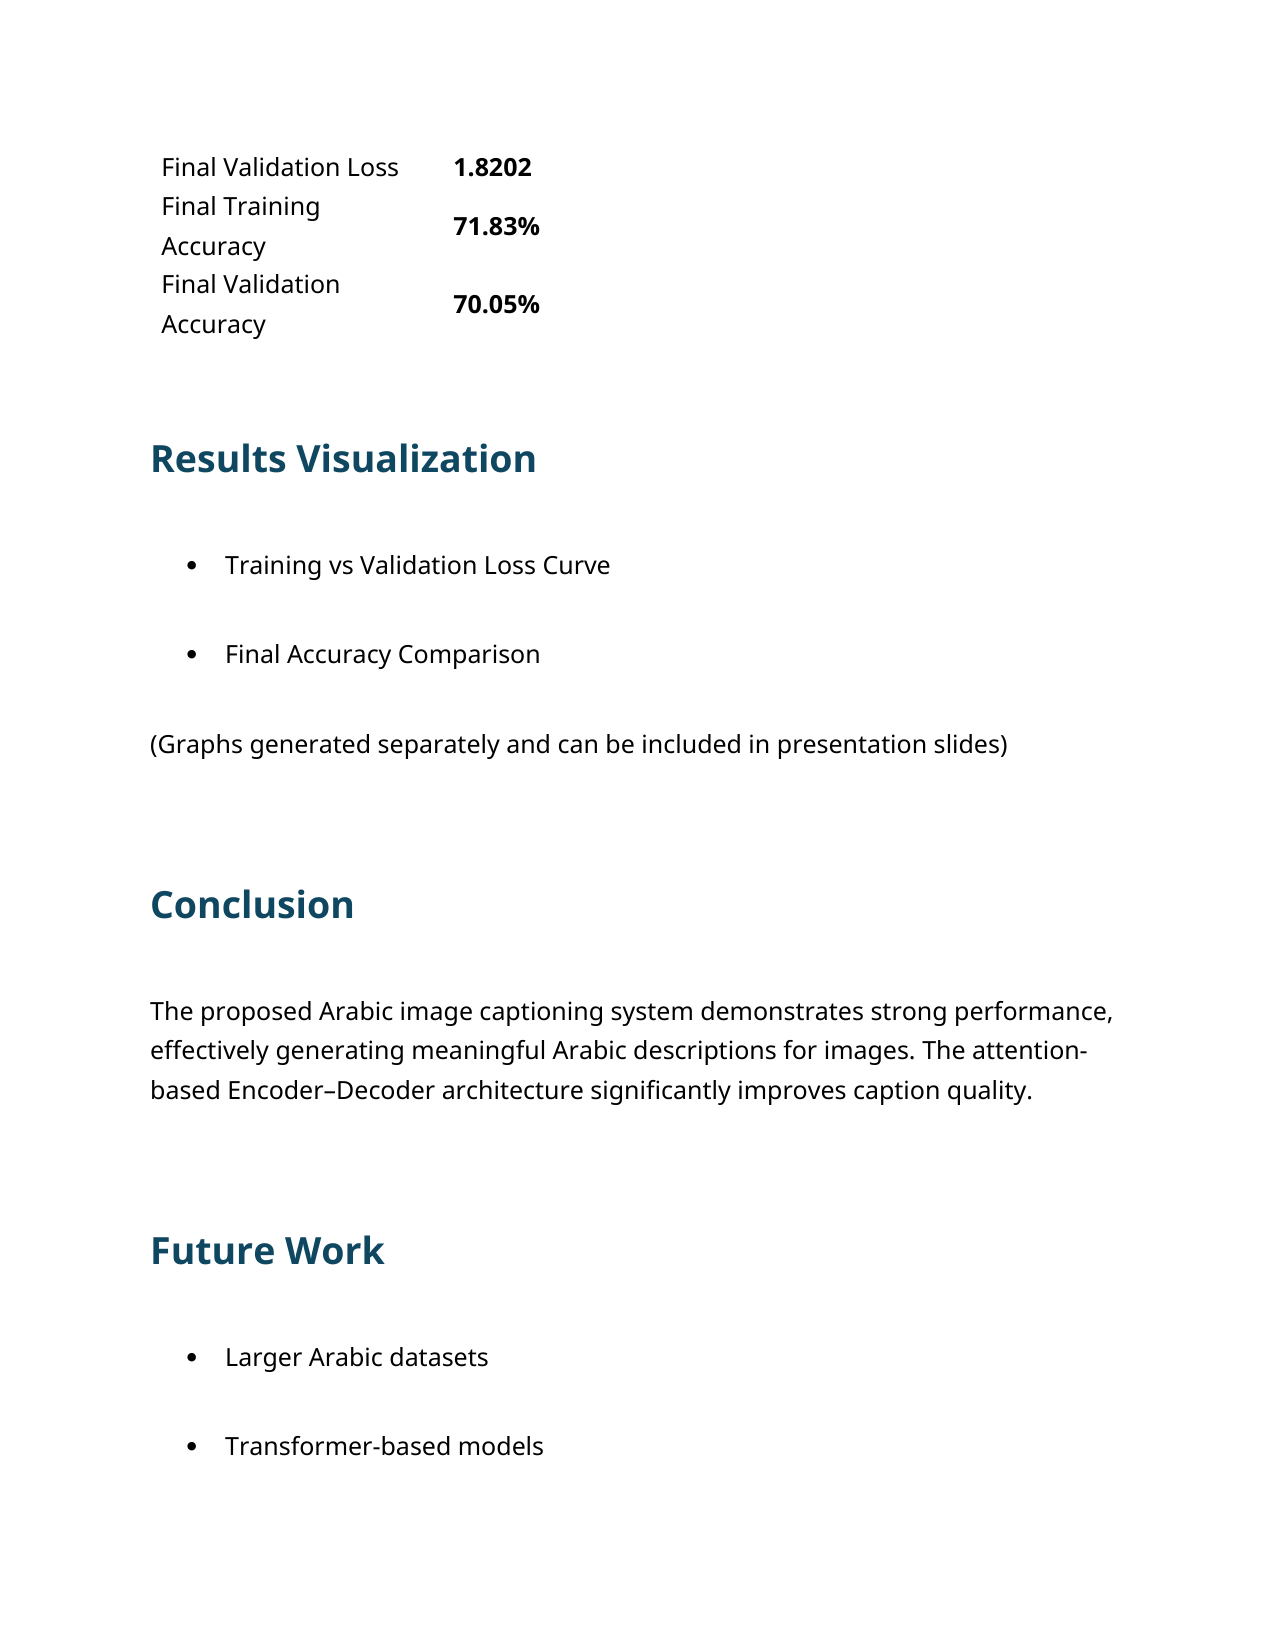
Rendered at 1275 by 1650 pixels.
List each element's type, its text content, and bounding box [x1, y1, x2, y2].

table_cell Final Training Accuracy [150, 189, 442, 267]
list Training vs Validation Loss Curve [187, 547, 1125, 582]
list Larger Arabic datasets [187, 1339, 1125, 1374]
table_cell 71.83% [442, 189, 554, 267]
subtitle Results Visualization [150, 432, 1125, 483]
table_cell 1.8202 [442, 150, 554, 189]
text The proposed Arabic image captioning system demonstrates strong performance, effectively generating meaningful Arabic descriptions for images. The attention-based Encoder–Decoder architecture significantly improves caption quality. [150, 993, 1125, 1107]
table_cell Final Validation Loss [150, 150, 442, 189]
subtitle Conclusion [150, 878, 1125, 929]
list Transformer-based models [187, 1429, 1125, 1463]
table_cell 70.05% [442, 267, 554, 345]
list Final Accuracy Comparison [187, 637, 1125, 671]
table_cell Final Validation Accuracy [150, 267, 442, 345]
text (Graphs generated separately and can be included in presentation slides) [150, 726, 1125, 761]
subtitle Future Work [150, 1224, 1125, 1275]
